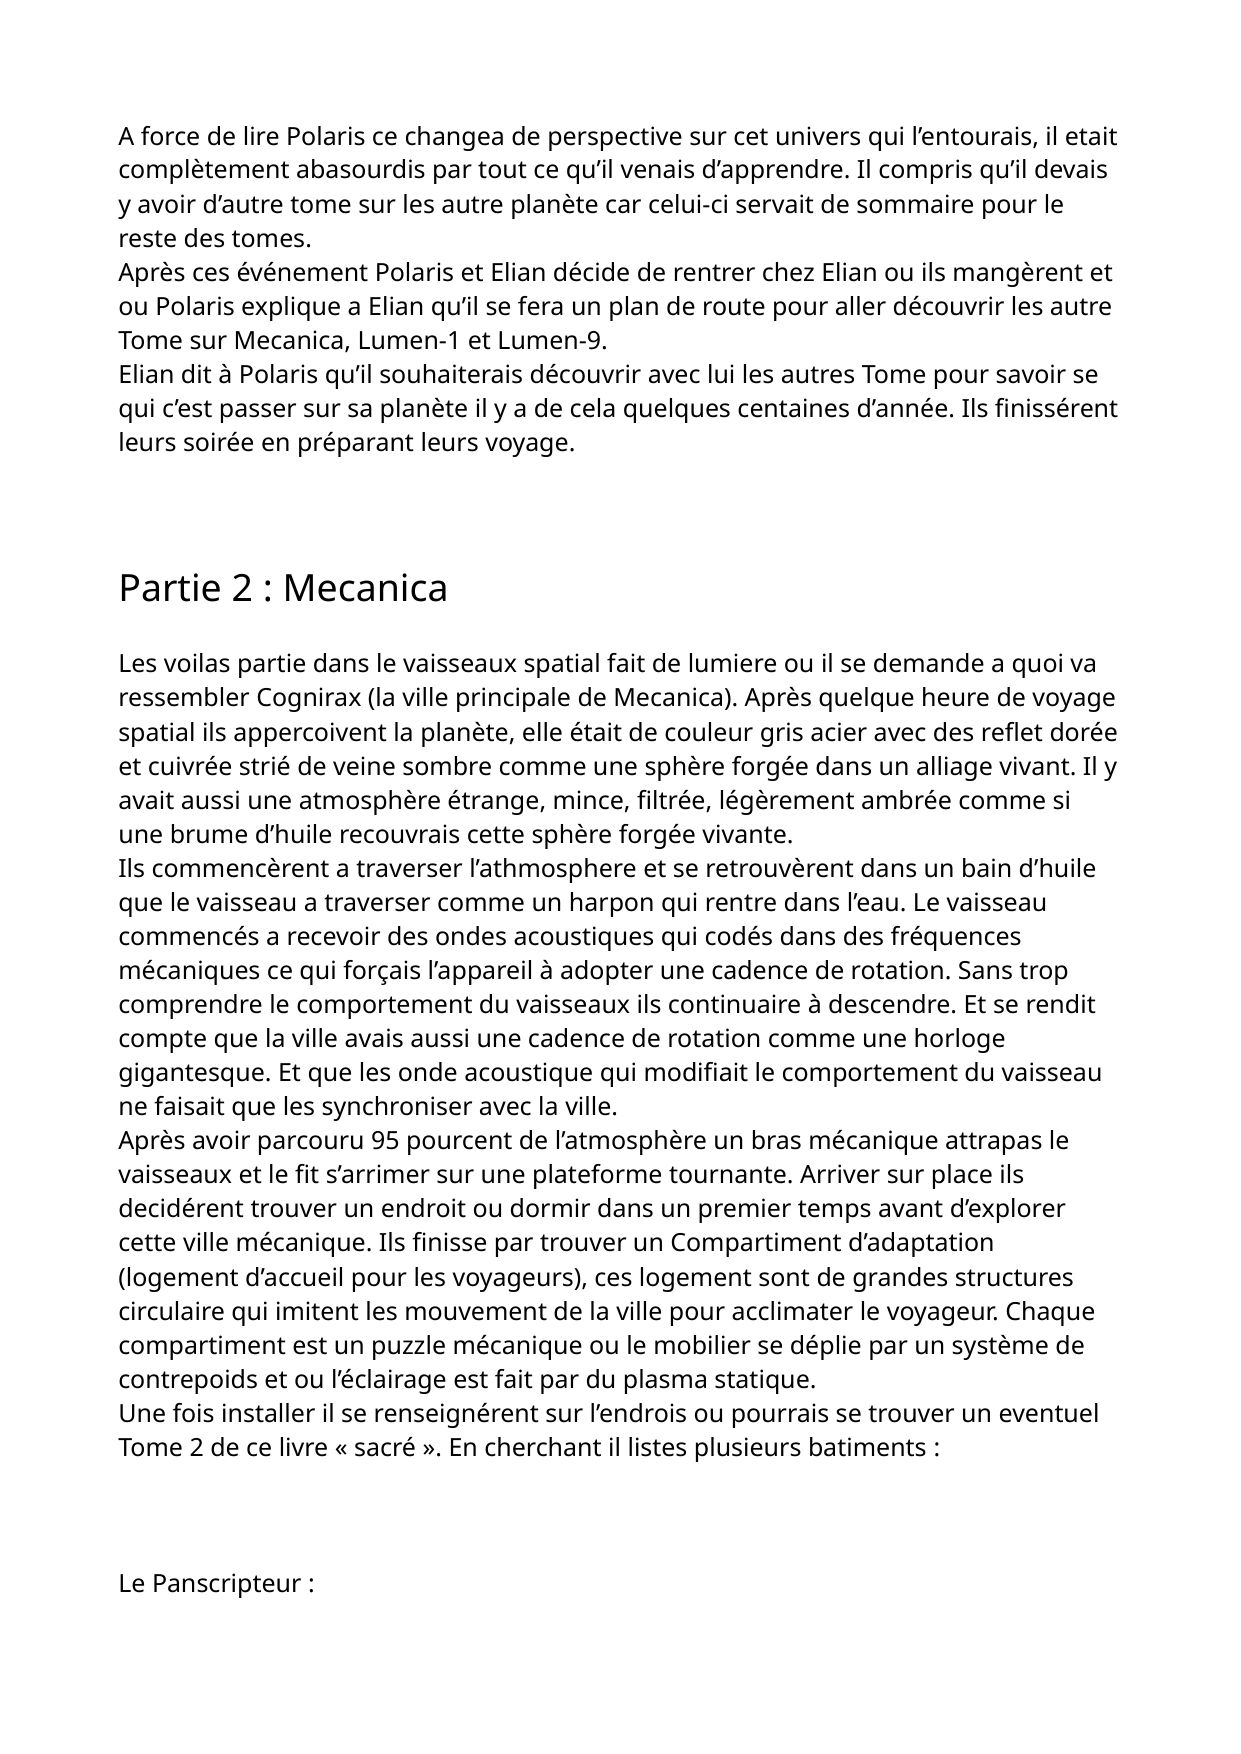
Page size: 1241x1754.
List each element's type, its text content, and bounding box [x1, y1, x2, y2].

text Ils commencèrent a traverser l’athmosphere et se retrouvèrent dans un bain d’huile que le vaisseau a traverser comme un harpon qui rentre dans l’eau. Le vaisseau commencés a recevoir des ondes acoustiques qui codés dans des fréquences mécaniques ce qui forçais l’appareil à adopter une cadence de rotation. Sans trop comprendre le comportement du vaisseaux ils continuaire à descendre. Et se rendit compte que la ville avais aussi une cadence de rotation comme une horloge gigantesque. Et que les onde acoustique qui modifiait le comportement du vaisseau ne faisait que les synchroniser avec la ville. [118, 850, 1122, 1123]
text Le Panscripteur : [118, 1566, 1122, 1600]
text Elian dit à Polaris qu’il souhaiterais découvrir avec lui les autres Tome pour savoir se qui c’est passer sur sa planète il y a de cela quelques centaines d’année. Ils finissérent leurs soirée en préparant leurs voyage. [118, 357, 1122, 459]
text Après ces événement Polaris et Elian décide de rentrer chez Elian ou ils mangèrent et ou Polaris explique a Elian qu’il se fera un plan de route pour aller découvrir les autre Tome sur Mecanica, Lumen-1 et Lumen-9. [118, 254, 1122, 357]
text Partie 2 : Mecanica [118, 561, 1122, 612]
text Une fois installer il se renseignérent sur l’endrois ou pourrais se trouver un eventuel Tome 2 de ce livre « sacré ». En cherchant il listes plusieurs batiments : [118, 1395, 1122, 1463]
text Après avoir parcouru 95 pourcent de l’atmosphère un bras mécanique attrapas le vaisseaux et le fit s’arrimer sur une plateforme tournante. Arriver sur place ils decidérent trouver un endroit ou dormir dans un premier temps avant d’explorer cette ville mécanique. Ils finisse par trouver un Compartiment d’adaptation (logement d’accueil pour les voyageurs), ces logement sont de grandes structures circulaire qui imitent les mouvement de la ville pour acclimater le voyageur. Chaque compartiment est un puzzle mécanique ou le mobilier se déplie par un système de contrepoids et ou l’éclairage est fait par du plasma statique. [118, 1123, 1122, 1395]
text A force de lire Polaris ce changea de perspective sur cet univers qui l’entourais, il etait complètement abasourdis par tout ce qu’il venais d’apprendre. Il compris qu’il devais y avoir d’autre tome sur les autre planète car celui-ci servait de sommaire pour le reste des tomes. [118, 118, 1122, 254]
text Les voilas partie dans le vaisseaux spatial fait de lumiere ou il se demande a quoi va ressembler Cognirax (la ville principale de Mecanica). Après quelque heure de voyage spatial ils appercoivent la planète, elle était de couleur gris acier avec des reflet dorée et cuivrée strié de veine sombre comme une sphère forgée dans un alliage vivant. Il y avait aussi une atmosphère étrange, mince, filtrée, légèrement ambrée comme si une brume d’huile recouvrais cette sphère forgée vivante. [118, 646, 1122, 850]
